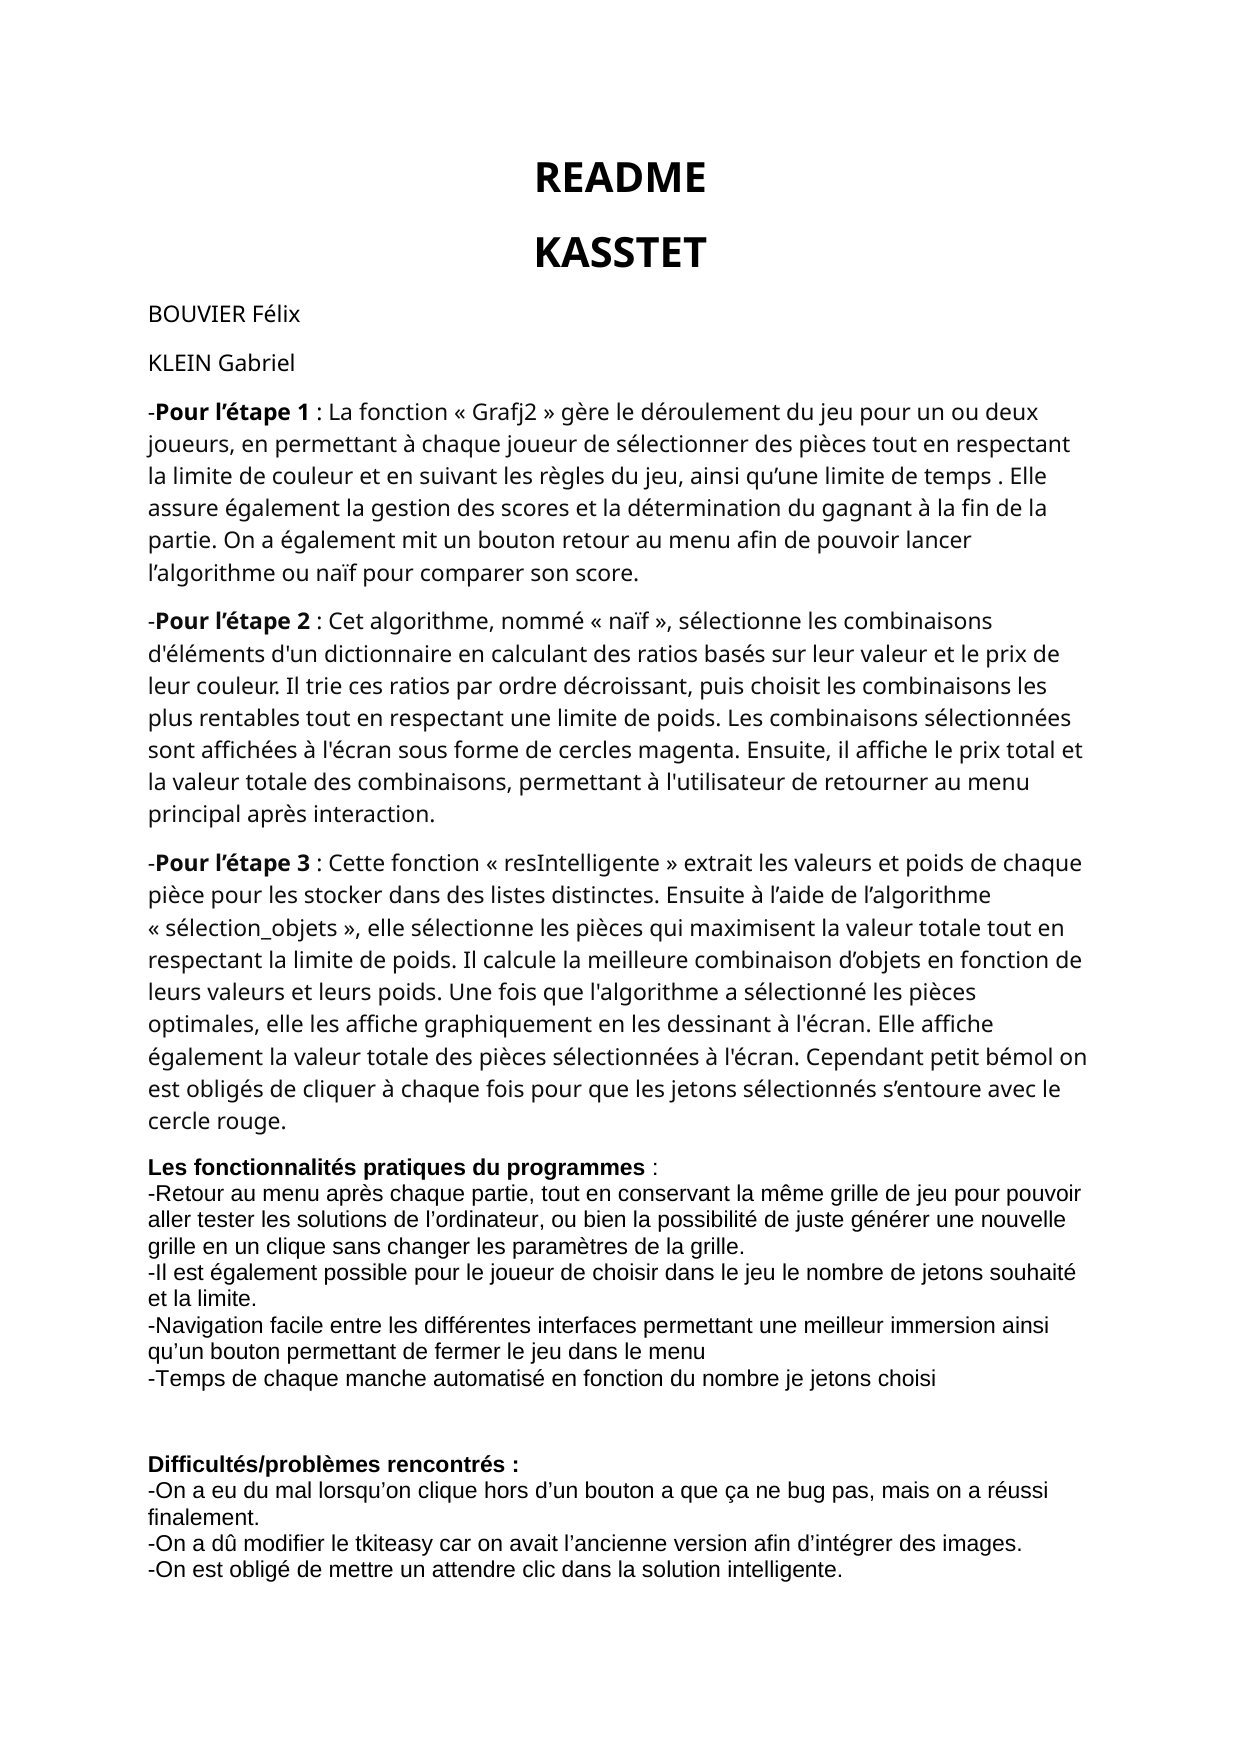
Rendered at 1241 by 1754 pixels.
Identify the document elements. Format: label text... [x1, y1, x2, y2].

text -Navigation facile entre les différentes interfaces permettant une meilleur immersion ainsi qu’un bouton permettant de fermer le jeu dans le menu [148, 1312, 1093, 1364]
text KASSTET [148, 223, 1093, 279]
text -Pour l’étape 1 : La fonction « Grafj2 » gère le déroulement du jeu pour un ou deux joueurs, en permettant à chaque joueur de sélectionner des pièces tout en respectant la limite de couleur et en suivant les règles du jeu, ainsi qu’une limite de temps . Elle assure également la gestion des scores et la détermination du gagnant à la fin de la partie. On a également mit un bouton retour au menu afin de pouvoir lancer l’algorithme ou naïf pour comparer son score. [148, 396, 1093, 588]
text README [148, 148, 1093, 204]
text -Temps de chaque manche automatisé en fonction du nombre je jetons choisi [148, 1364, 1093, 1391]
text -Pour l’étape 2 : Cet algorithme, nommé « naïf », sélectionne les combinaisons d'éléments d'un dictionnaire en calculant des ratios basés sur leur valeur et le prix de leur couleur. Il trie ces ratios par ordre décroissant, puis choisit les combinaisons les plus rentables tout en respectant une limite de poids. Les combinaisons sélectionnées sont affichées à l'écran sous forme de cercles magenta. Ensuite, il affiche le prix total et la valeur totale des combinaisons, permettant à l'utilisateur de retourner au menu principal après interaction. [148, 605, 1093, 830]
text -Il est également possible pour le joueur de choisir dans le jeu le nombre de jetons souhaité et la limite. [148, 1259, 1093, 1312]
text -On a eu du mal lorsqu’on clique hors d’un bouton a que ça ne bug pas, mais on a réussi finalement. [148, 1477, 1093, 1530]
text Les fonctionnalités pratiques du programmes : [148, 1154, 1093, 1180]
text -On a dû modifier le tkiteasy car on avait l’ancienne version afin d’intégrer des images. [148, 1530, 1093, 1556]
text BOUVIER Félix [148, 298, 1093, 329]
text -On est obligé de mettre un attendre clic dans la solution intelligente. [148, 1556, 1093, 1583]
text -Pour l’étape 3 : Cette fonction « resIntelligente » extrait les valeurs et poids de chaque pièce pour les stocker dans des listes distinctes. Ensuite à l’aide de l’algorithme « sélection_objets », elle sélectionne les pièces qui maximisent la valeur totale tout en respectant la limite de poids. Il calcule la meilleure combinaison d’objets en fonction de leurs valeurs et leurs poids. Une fois que l'algorithme a sélectionné les pièces optimales, elle les affiche graphiquement en les dessinant à l'écran. Elle affiche également la valeur totale des pièces sélectionnées à l'écran. Cependant petit bémol on est obligés de cliquer à chaque fois pour que les jetons sélectionnés s’entoure avec le cercle rouge. [148, 847, 1093, 1136]
text Difficultés/problèmes rencontrés : [148, 1451, 1093, 1477]
text KLEIN Gabriel [148, 347, 1093, 378]
text -Retour au menu après chaque partie, tout en conservant la même grille de jeu pour pouvoir aller tester les solutions de l’ordinateur, ou bien la possibilité de juste générer une nouvelle grille en un clique sans changer les paramètres de la grille. [148, 1180, 1093, 1259]
